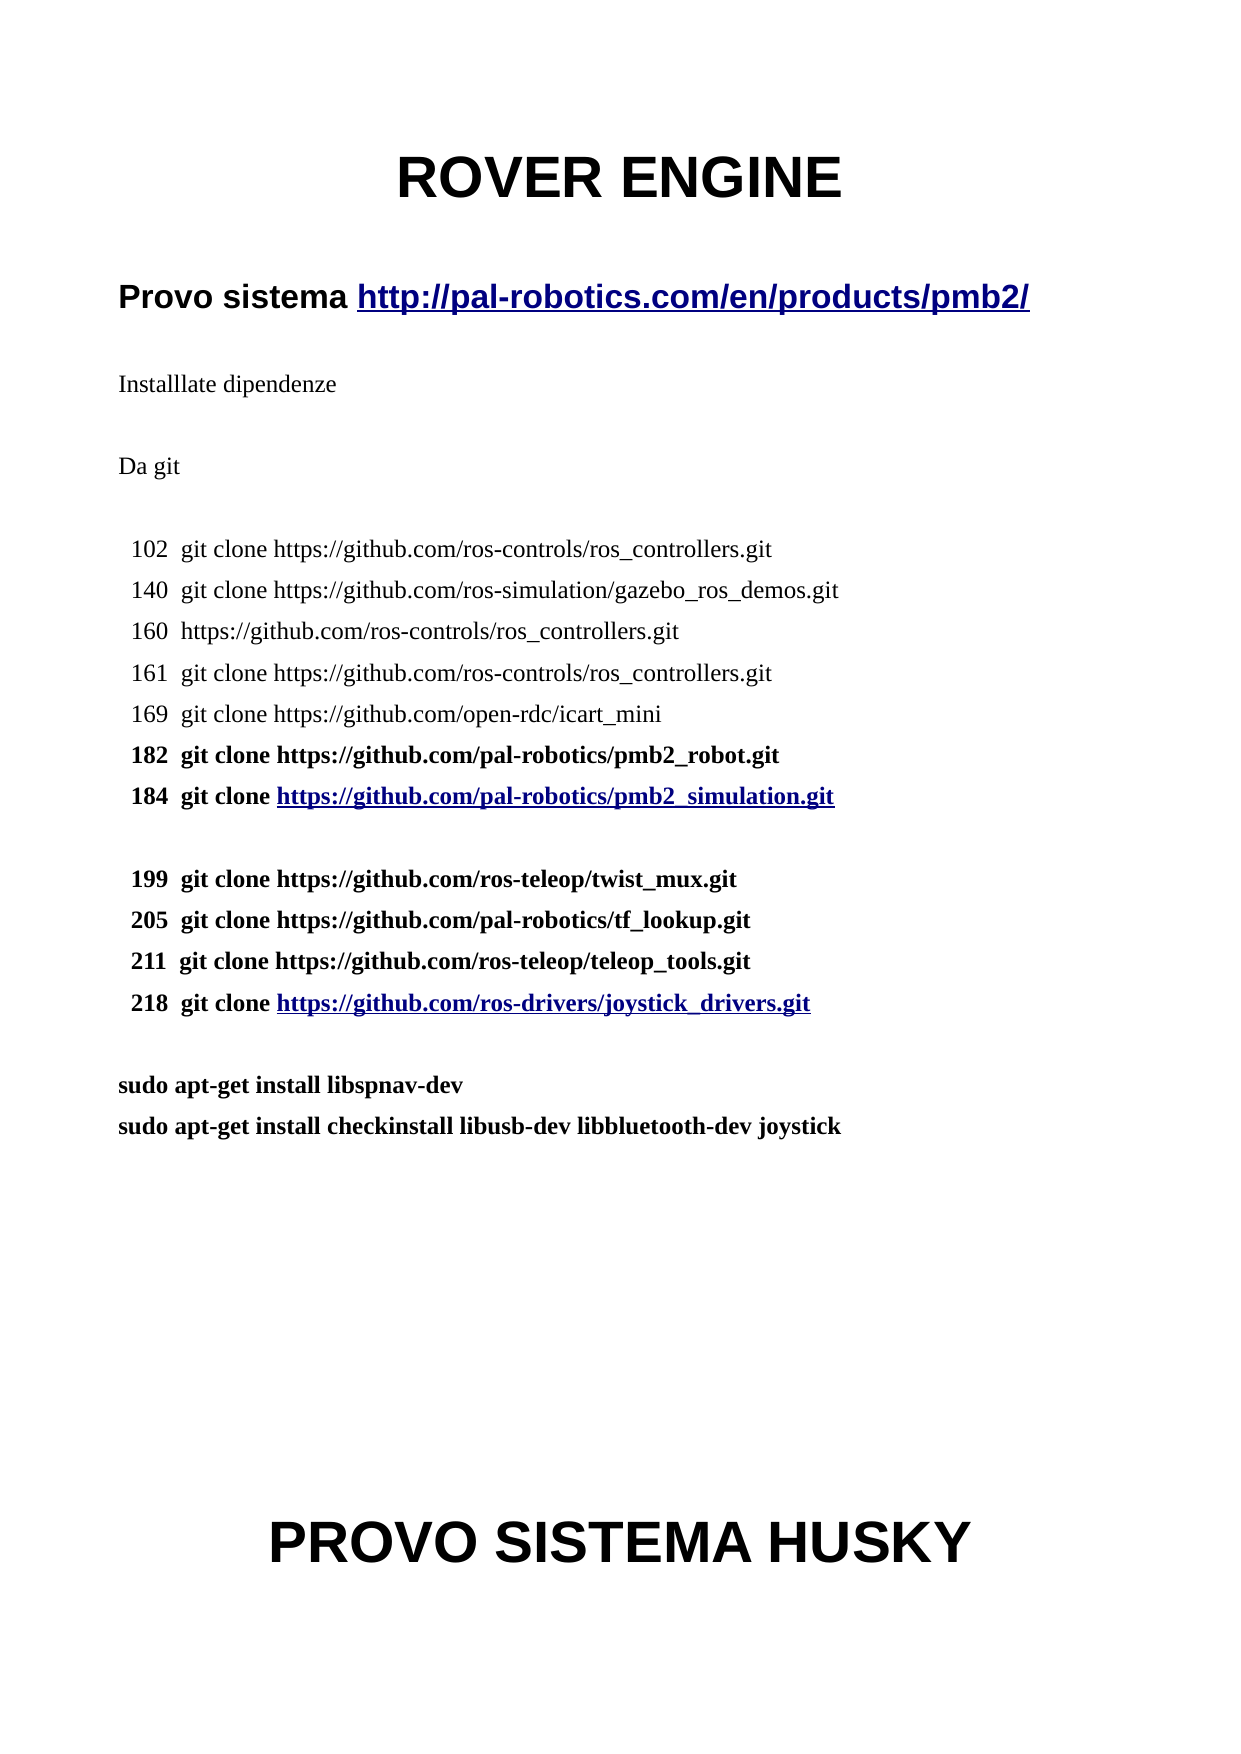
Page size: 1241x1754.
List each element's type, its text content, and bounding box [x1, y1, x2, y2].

text 160 https://github.com/ros-controls/ros_controllers.git [118, 616, 1122, 645]
text 218 git clone https://github.com/ros-drivers/joystick_drivers.git [118, 988, 1122, 1016]
title PROVO SISTEMA HUSKY [118, 1508, 1122, 1575]
text 102 git clone https://github.com/ros-controls/ros_controllers.git [118, 534, 1122, 563]
text 199 git clone https://github.com/ros-teleop/twist_mux.git [118, 864, 1122, 893]
text 211 git clone https://github.com/ros-teleop/teleop_tools.git [118, 946, 1122, 975]
title ROVER ENGINE [118, 143, 1122, 210]
text sudo apt-get install libspnav-dev [118, 1070, 1122, 1099]
text 161 git clone https://github.com/ros-controls/ros_controllers.git [118, 658, 1122, 686]
text Installlate dipendenze [118, 369, 1122, 398]
text Da git [118, 451, 1122, 480]
text 182 git clone https://github.com/pal-robotics/pmb2_robot.git [118, 740, 1122, 769]
text sudo apt-get install checkinstall libusb-dev libbluetooth-dev joystick [118, 1111, 1122, 1140]
text 184 git clone https://github.com/pal-robotics/pmb2_simulation.git [118, 781, 1122, 810]
text 169 git clone https://github.com/open-rdc/icart_mini [118, 699, 1122, 728]
subtitle Provo sistema http://pal-robotics.com/en/products/pmb2/ [118, 276, 1122, 315]
text 205 git clone https://github.com/pal-robotics/tf_lookup.git [118, 905, 1122, 934]
text 140 git clone https://github.com/ros-simulation/gazebo_ros_demos.git [118, 575, 1122, 604]
